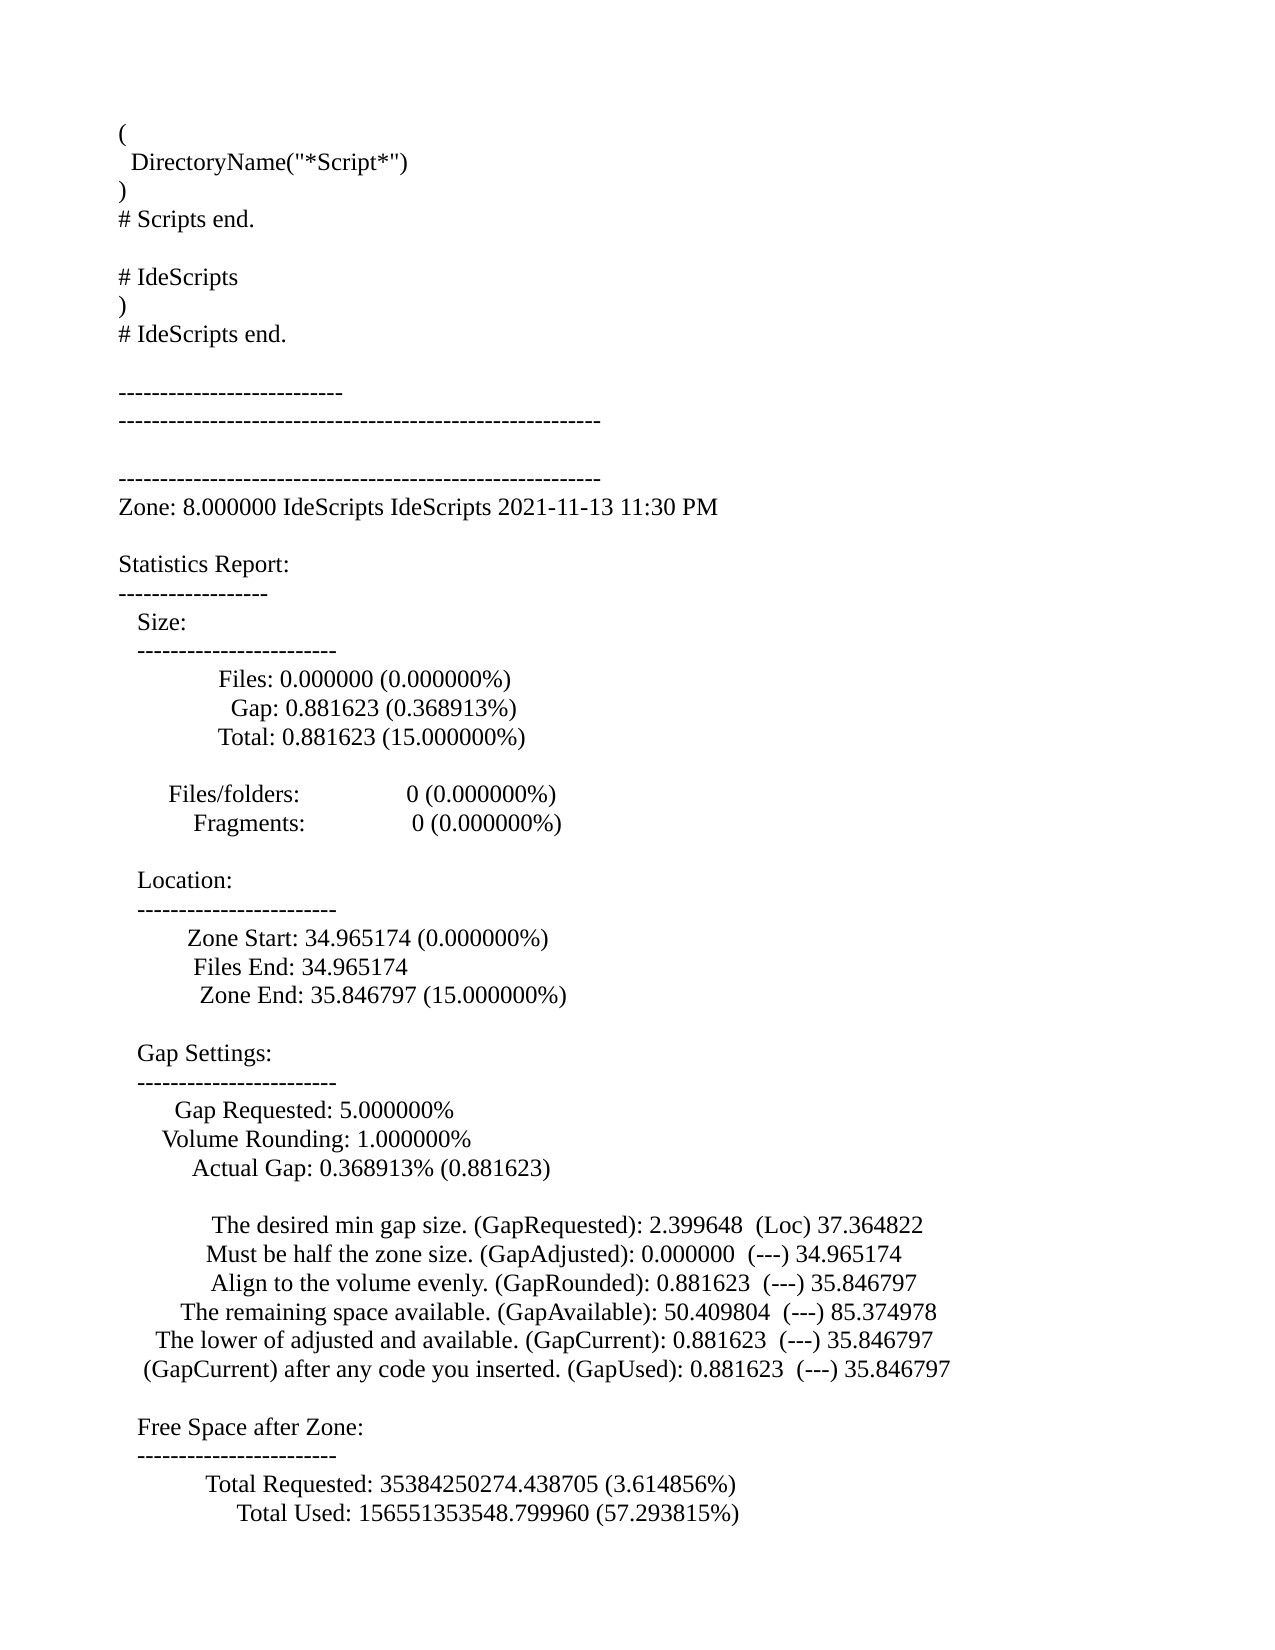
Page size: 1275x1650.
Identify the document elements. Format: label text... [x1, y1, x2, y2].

text ------------------------ [118, 894, 1157, 923]
text Actual Gap: 0.368913% (0.881623) [118, 1153, 1157, 1182]
text Total Used: 156551353548.799960 (57.293815%) [118, 1498, 1157, 1527]
text ------------------------ [118, 1067, 1157, 1096]
text ------------------------ [118, 636, 1157, 664]
text The lower of adjusted and available. (GapCurrent): 0.881623 (---) 35.846797 [118, 1326, 1157, 1354]
text # IdeScripts end. [118, 319, 1157, 348]
text # IdeScripts [118, 262, 1157, 291]
text Files/folders: 0 (0.000000%) [118, 779, 1157, 808]
text Zone End: 35.846797 (15.000000%) [118, 981, 1157, 1009]
text Statistics Report: [118, 549, 1157, 578]
text Size: [118, 607, 1157, 636]
text Gap Requested: 5.000000% [118, 1096, 1157, 1124]
text Total Requested: 35384250274.438705 (3.614856%) [118, 1469, 1157, 1498]
text Gap: 0.881623 (0.368913%) [118, 693, 1157, 722]
text DirectoryName("*Script*") [118, 147, 1157, 176]
text Align to the volume evenly. (GapRounded): 0.881623 (---) 35.846797 [118, 1268, 1157, 1297]
text Zone Start: 34.965174 (0.000000%) [118, 923, 1157, 952]
text The remaining space available. (GapAvailable): 50.409804 (---) 85.374978 [118, 1297, 1157, 1326]
text Zone: 8.000000 IdeScripts IdeScripts 2021-11-13 11:30 PM [118, 492, 1157, 521]
text ---------------------------------------------------------- [118, 406, 1157, 434]
text Location: [118, 866, 1157, 894]
text ---------------------------------------------------------- [118, 463, 1157, 492]
text Volume Rounding: 1.000000% [118, 1124, 1157, 1153]
text (GapCurrent) after any code you inserted. (GapUsed): 0.881623 (---) 35.846797 [118, 1354, 1157, 1383]
text # Scripts end. [118, 204, 1157, 233]
text Files: 0.000000 (0.000000%) [118, 664, 1157, 693]
text Free Space after Zone: [118, 1412, 1157, 1441]
text ------------------------ [118, 1441, 1157, 1469]
text --------------------------- [118, 377, 1157, 406]
text Total: 0.881623 (15.000000%) [118, 722, 1157, 751]
text ( [118, 118, 1157, 147]
text Gap Settings: [118, 1038, 1157, 1067]
text ) [118, 176, 1157, 204]
text Files End: 34.965174 [118, 952, 1157, 981]
text Must be half the zone size. (GapAdjusted): 0.000000 (---) 34.965174 [118, 1239, 1157, 1268]
text The desired min gap size. (GapRequested): 2.399648 (Loc) 37.364822 [118, 1211, 1157, 1239]
text ) [118, 291, 1157, 319]
text Fragments: 0 (0.000000%) [118, 808, 1157, 837]
text ------------------ [118, 578, 1157, 607]
